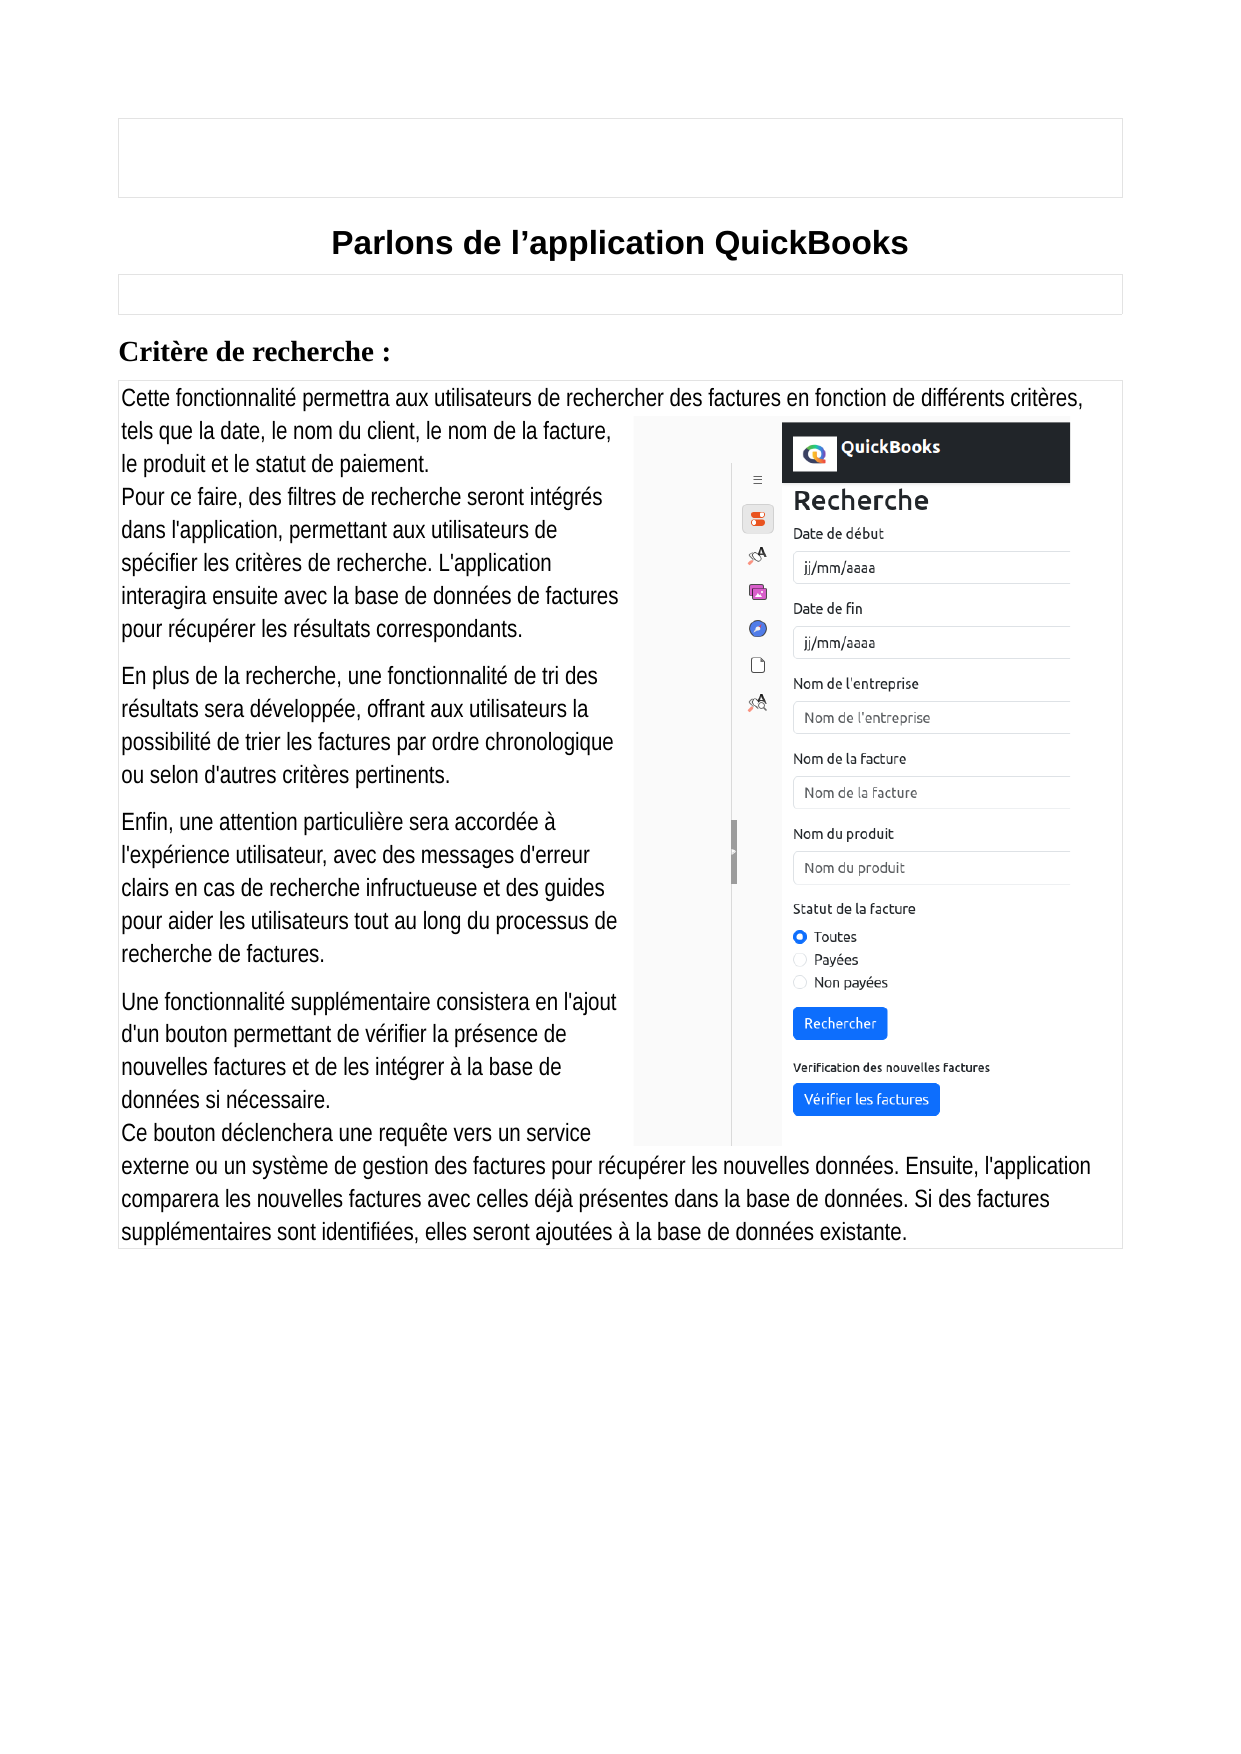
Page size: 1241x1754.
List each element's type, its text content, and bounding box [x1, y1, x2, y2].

subtitle Critère de recherche : [118, 334, 1122, 368]
text Ce bouton déclenchera une requête vers un service externe ou un système de gestion des factures pour récupérer les nouvelles données. Ensuite, l'application comparera les nouvelles factures avec celles déjà présentes dans la base de données. Si des factures supplémentaires sont identifiées, elles seront ajoutées à la base de données existante. [119, 1115, 1122, 1248]
text [1071, 804, 1122, 968]
text Enfin, une attention particulière sera accordée à l'expérience utilisateur, avec des messages d'erreur clairs en cas de recherche infructueuse et des guides pour aider les utilisateurs tout au long du processus de recherche de factures. [119, 804, 633, 968]
text [1071, 479, 1122, 642]
text [1071, 658, 1122, 788]
text En plus de la recherche, une fonctionnalité de tri des résultats sera développée, offrant aux utilisateurs la possibilité de trier les factures par ordre chronologique ou selon d'autres critères pertinents. [119, 658, 633, 788]
text Cette fonctionnalité permettra aux utilisateurs de rechercher des factures en fonction de différents critères, tels que la date, le nom du client, le nom de la facture, le produit et le statut de paiement. [119, 381, 1122, 478]
text [1071, 983, 1122, 1114]
text Pour ce faire, des filtres de recherche seront intégrés dans l'application, permettant aux utilisateurs de spécifier les critères de recherche. L'application interagira ensuite avec la base de données de factures pour récupérer les résultats correspondants. [119, 479, 633, 642]
subtitle Parlons de l’application QuickBooks [118, 223, 1122, 262]
picture [633, 416, 1071, 1146]
text Une fonctionnalité supplémentaire consistera en l'ajout d'un bouton permettant de vérifier la présence de nouvelles factures et de les intégrer à la base de données si nécessaire. [119, 983, 633, 1114]
